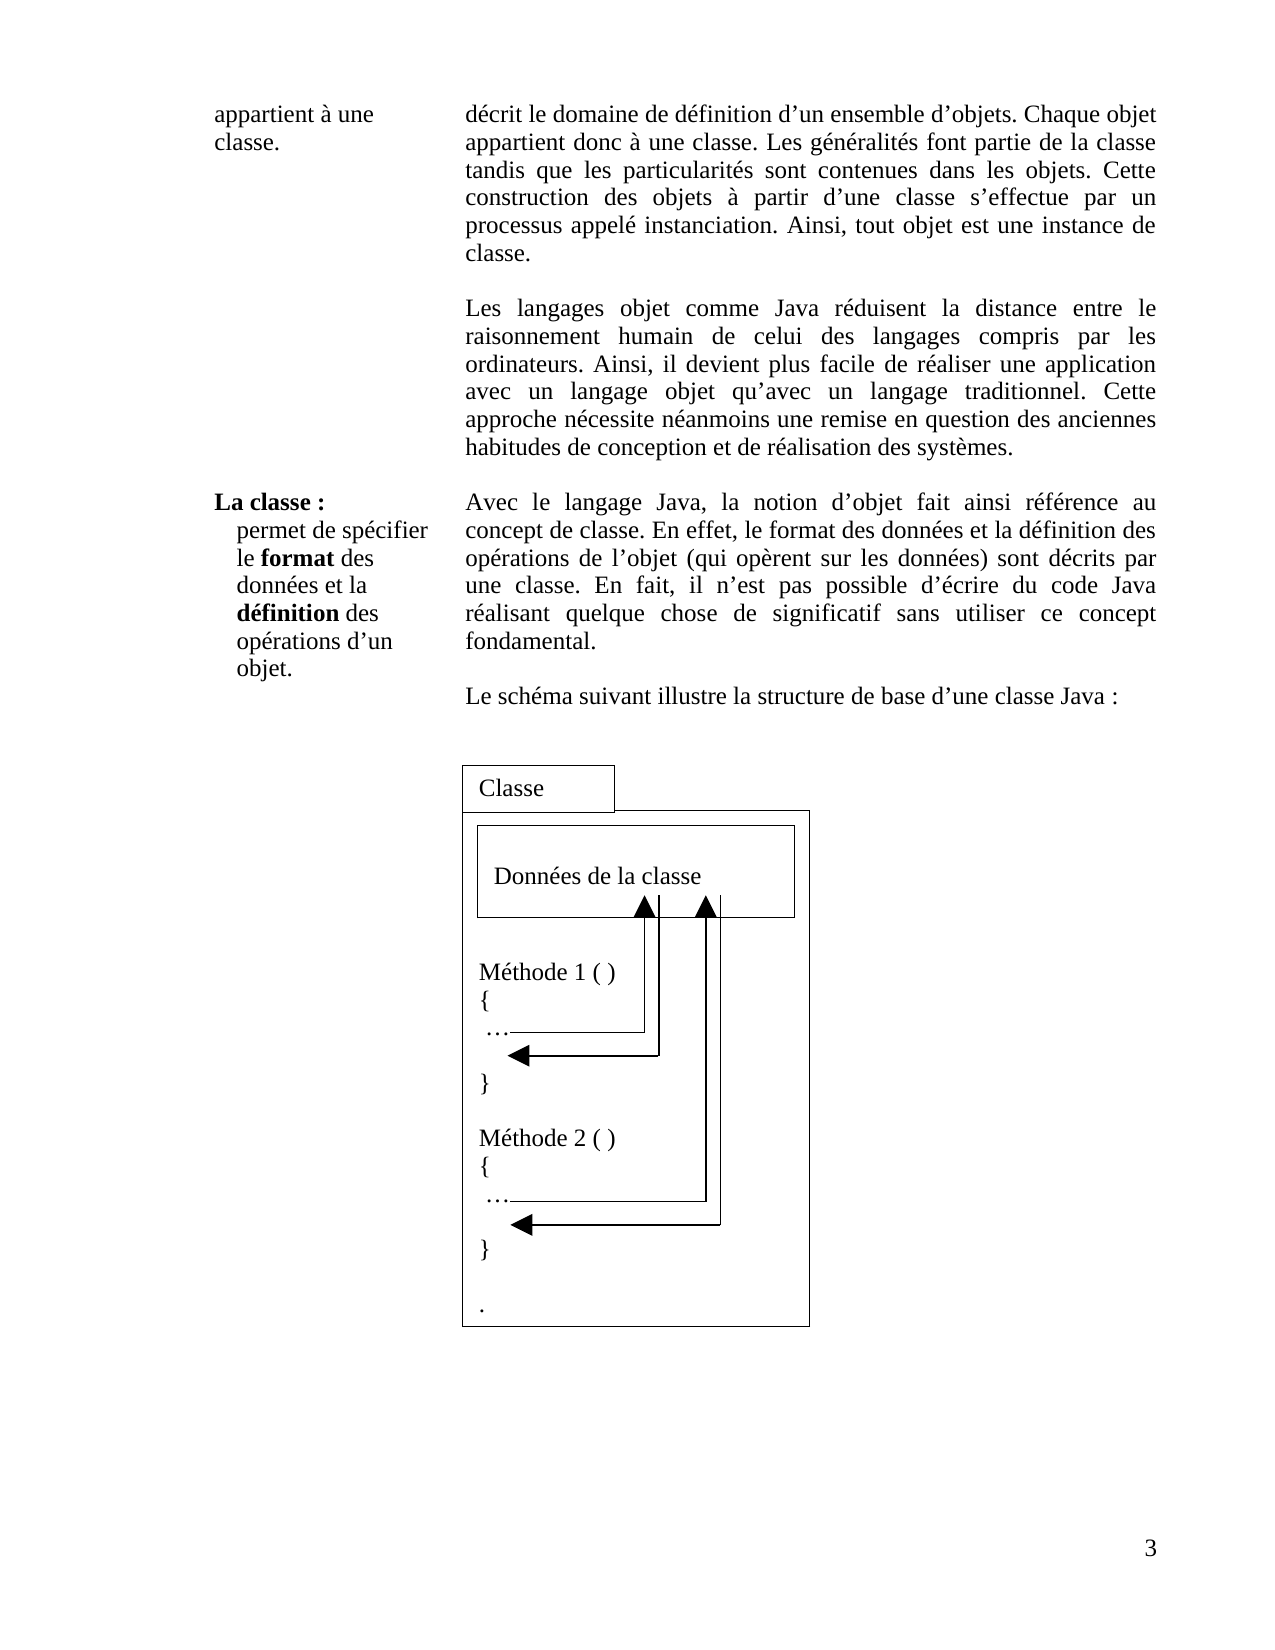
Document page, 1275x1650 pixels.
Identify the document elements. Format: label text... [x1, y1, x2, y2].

table_header appartient à une classe. [207, 100, 458, 267]
table_header [200, 805, 462, 819]
table_header [200, 835, 462, 909]
table_header [207, 294, 458, 461]
table_header [810, 820, 1164, 834]
table_header [200, 738, 1164, 774]
table_header [200, 820, 462, 834]
table_header [810, 835, 1164, 909]
table_header décrit le domaine de définition d’un ensemble d’objets. Chaque objet appartient donc à une classe. Les généralités font partie de la classe tandis que les particularités sont contenues dans les objets. Cette construction des objets à partir d’une classe s’effectue par un processus appelé instanciation. Ainsi, tout objet est une instance de classe. [458, 100, 1164, 267]
table_header [200, 775, 462, 804]
table_header Les langages objet comme Java réduisent la distance entre le raisonnement humain de celui des langages compris par les ordinateurs. Ainsi, il devient plus facile de réaliser une application avec un langage objet qu’avec un langage traditionnel. Cette approche nécessite néanmoins une remise en question des anciennes habitudes de conception et de réalisation des systèmes. [458, 294, 1164, 461]
table_header [200, 910, 1164, 1384]
table_header [615, 805, 1164, 819]
table_header Avec le langage Java, la notion d’objet fait ainsi référence au concept de classe. En effet, le format des données et la définition des opérations de l’objet (qui opèrent sur les données) sont décrits par une classe. En fait, il n’est pas possible d’écrire du code Java réalisant quelque chose de significatif sans utiliser ce concept fondamental. Le schéma suivant illustre la structure de base d’une classe Java : [458, 488, 1164, 710]
table_header [615, 775, 1164, 804]
table_header La classe : permet de spécifier le format des données et la définition des opérations d’un objet. [207, 488, 458, 710]
